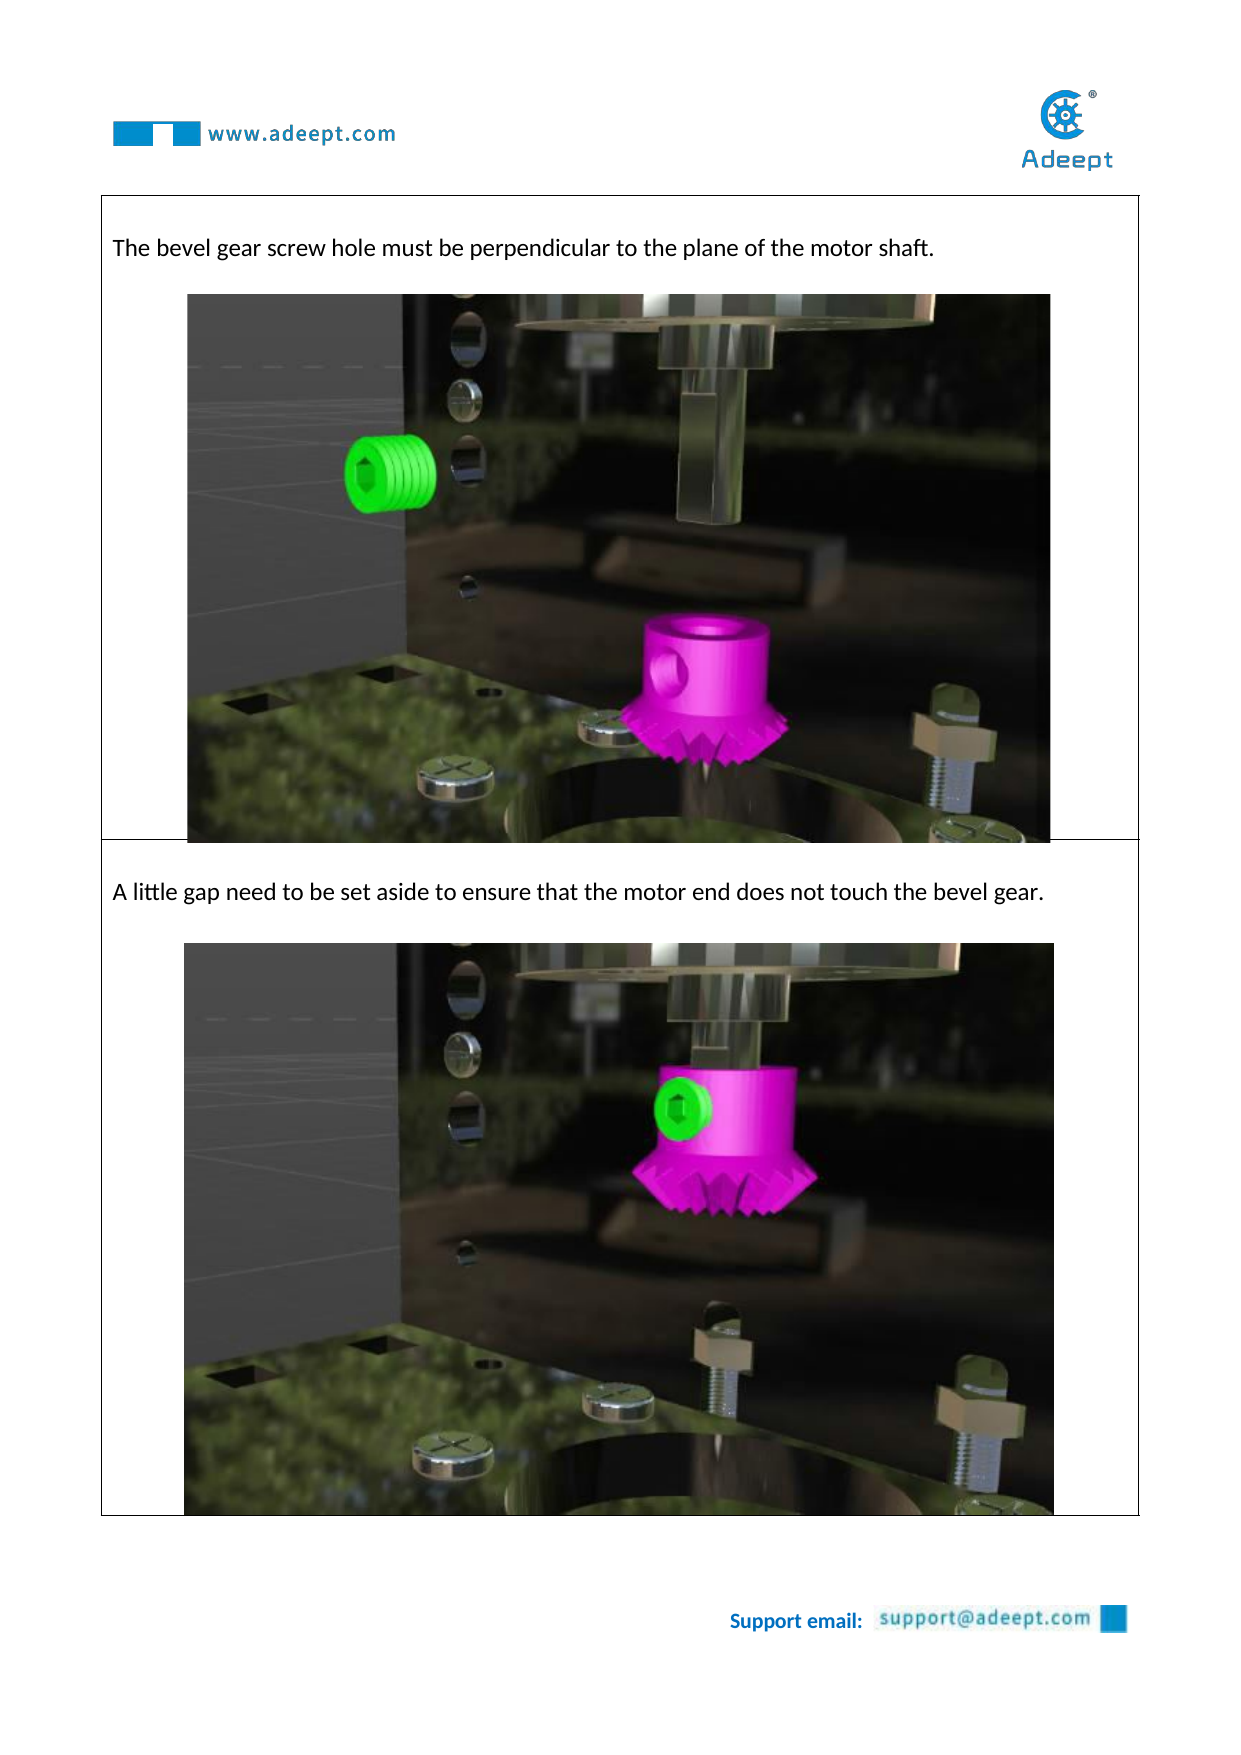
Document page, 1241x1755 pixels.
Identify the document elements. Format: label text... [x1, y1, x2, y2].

text A little gap need to be set aside to ensure that the motor end does not touch the bevel gear. [112, 876, 1138, 907]
text The bevel gear screw hole must be perpendicular to the plane of the motor shaft. [112, 232, 1138, 263]
